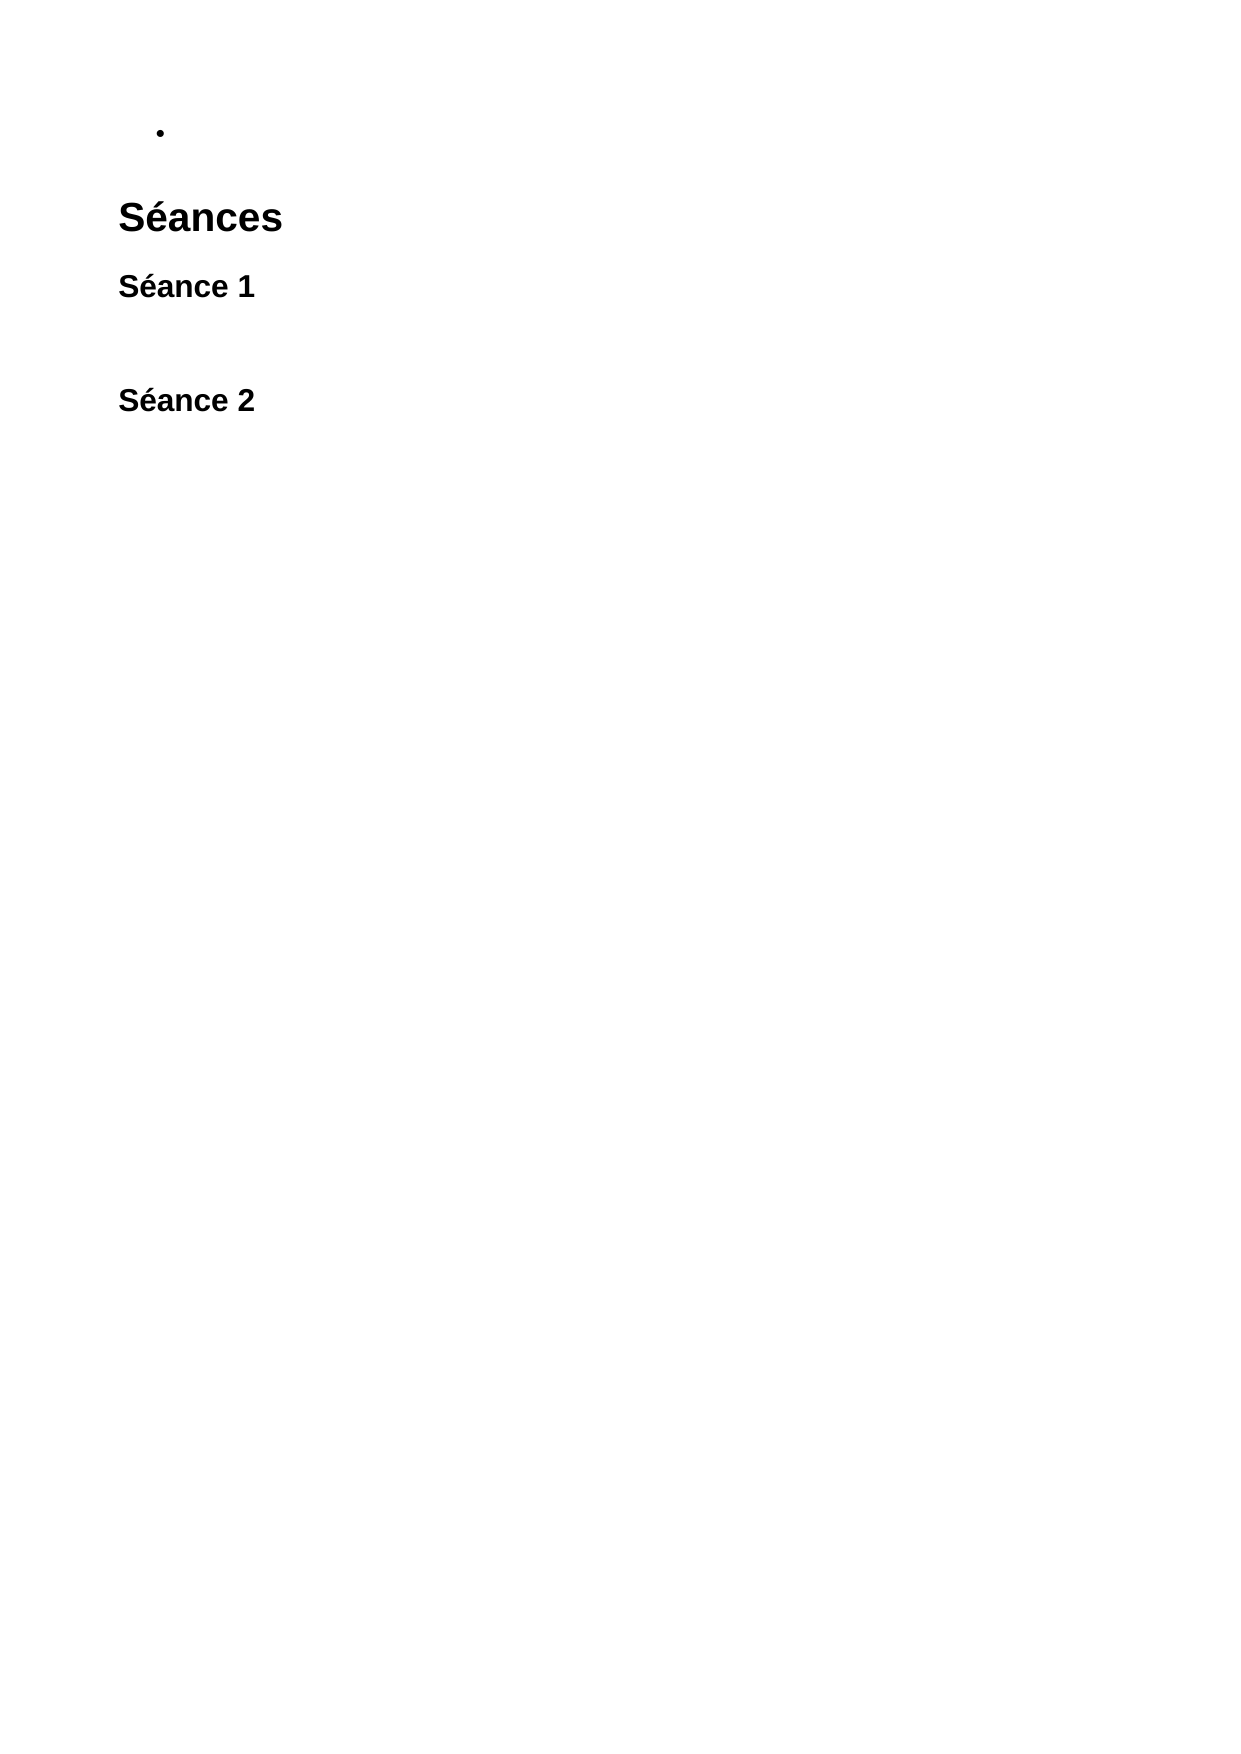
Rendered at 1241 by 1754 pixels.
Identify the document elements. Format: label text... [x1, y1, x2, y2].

subtitle Séance 2 [118, 382, 1122, 418]
subtitle Séance 1 [118, 268, 1122, 304]
subtitle Séances [118, 194, 1122, 241]
